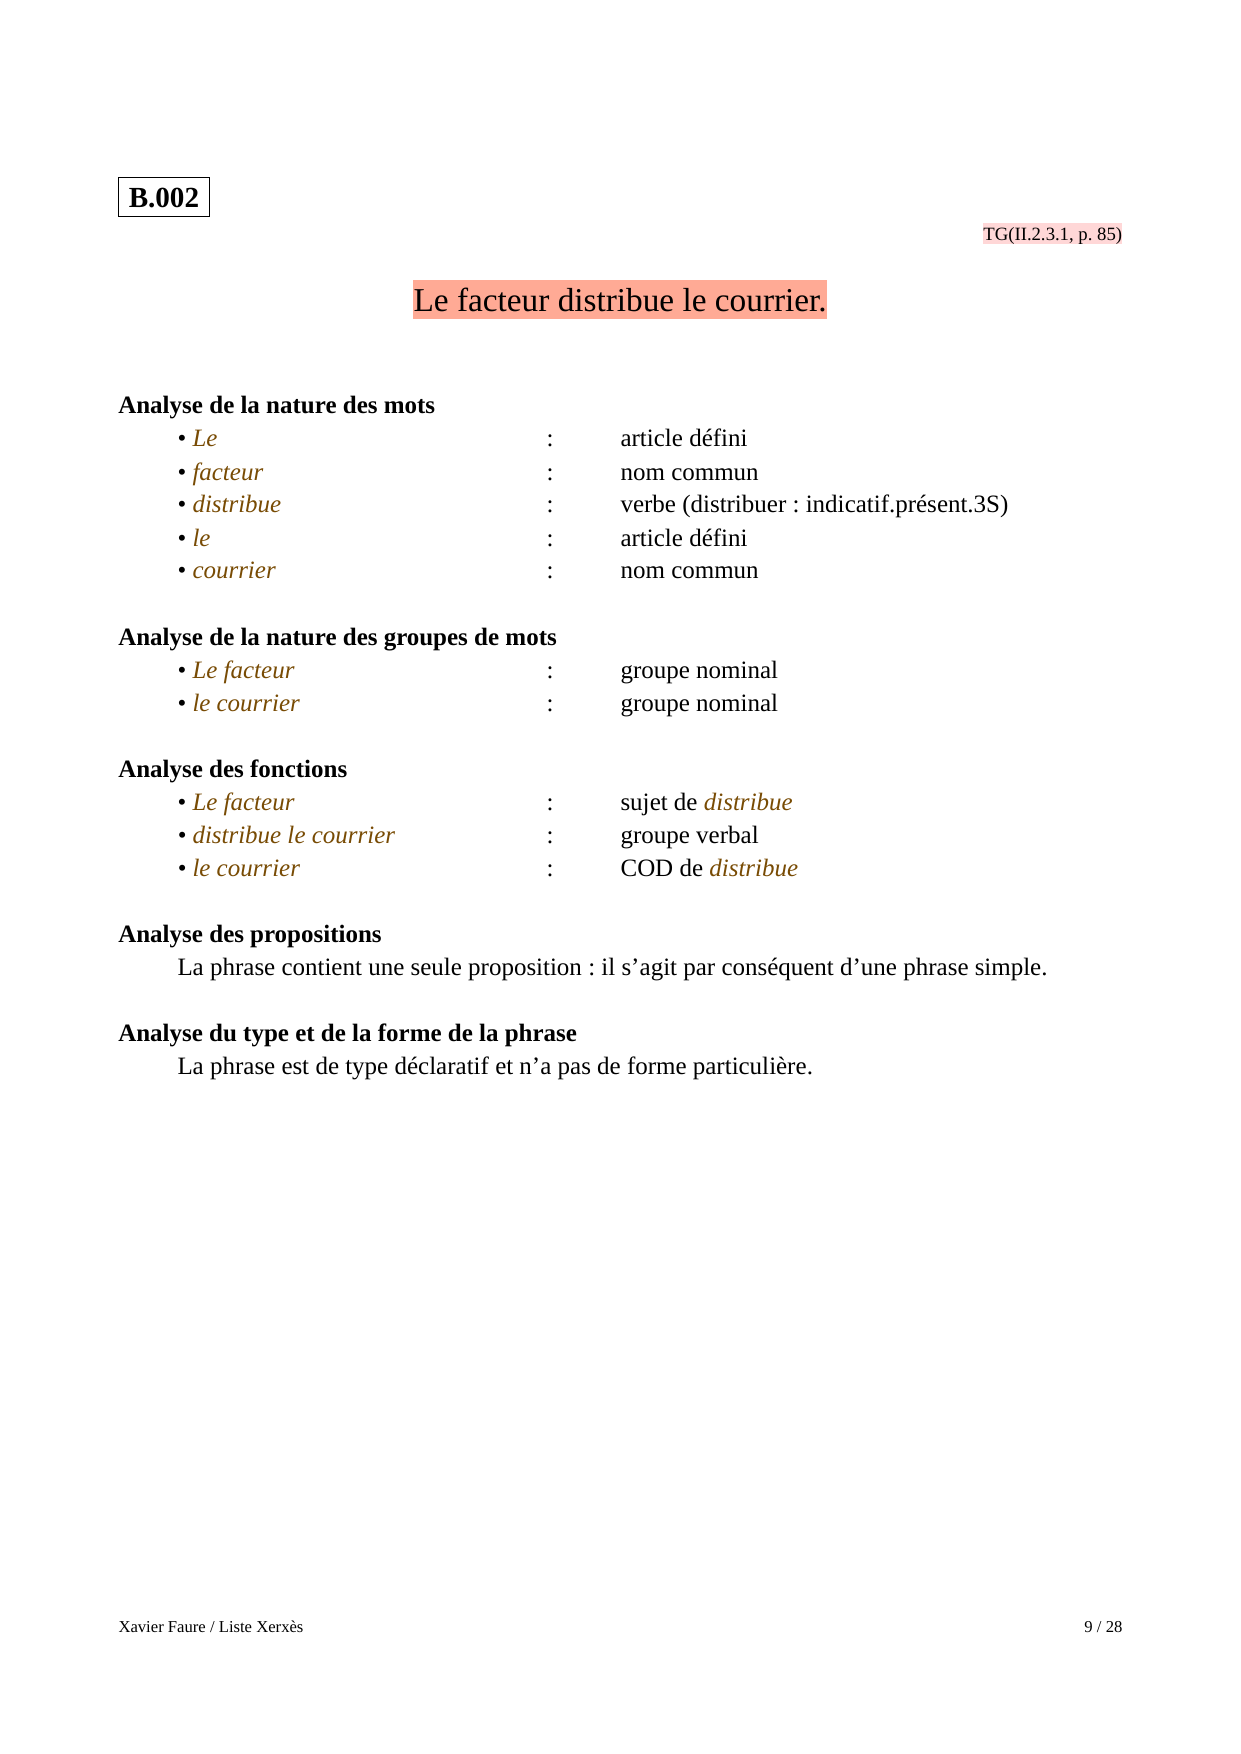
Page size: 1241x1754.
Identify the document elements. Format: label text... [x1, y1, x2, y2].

text B.002 [119, 178, 209, 216]
text TG(II.2.3.1, p. 85) [118, 223, 983, 244]
text La phrase est de type déclaratif et n’a pas de forme particulière. [177, 1051, 1122, 1080]
text [210, 177, 1122, 217]
text • distribue : verbe (distribuer : indicatif.présent.3S) [177, 489, 1122, 518]
text • distribue le courrier : groupe verbal [177, 820, 1122, 848]
text Analyse de la nature des groupes de mots [118, 622, 1122, 650]
text • Le facteur : groupe nominal [177, 655, 1122, 683]
text Le facteur distribue le courrier. [118, 280, 413, 319]
text • Le : article défini [177, 423, 1122, 452]
text • le courrier : groupe nominal [177, 688, 1122, 716]
text • Le facteur : sujet de distribue [177, 787, 1122, 816]
text • le : article défini [177, 523, 1122, 551]
text • facteur : nom commun [177, 457, 1122, 485]
text La phrase contient une seule proposition : il s’agit par conséquent d’une phrase simple. [177, 952, 1122, 981]
text Analyse des fonctions [118, 754, 1122, 782]
text • courrier : nom commun [177, 556, 1122, 584]
text • le courrier : COD de distribue [177, 853, 1122, 882]
text Analyse de la nature des mots [118, 391, 1122, 419]
text Le facteur distribue le courrier. [457, 280, 1122, 319]
text Analyse des propositions [118, 919, 1122, 948]
text Analyse du type et de la forme de la phrase [118, 1018, 1122, 1047]
